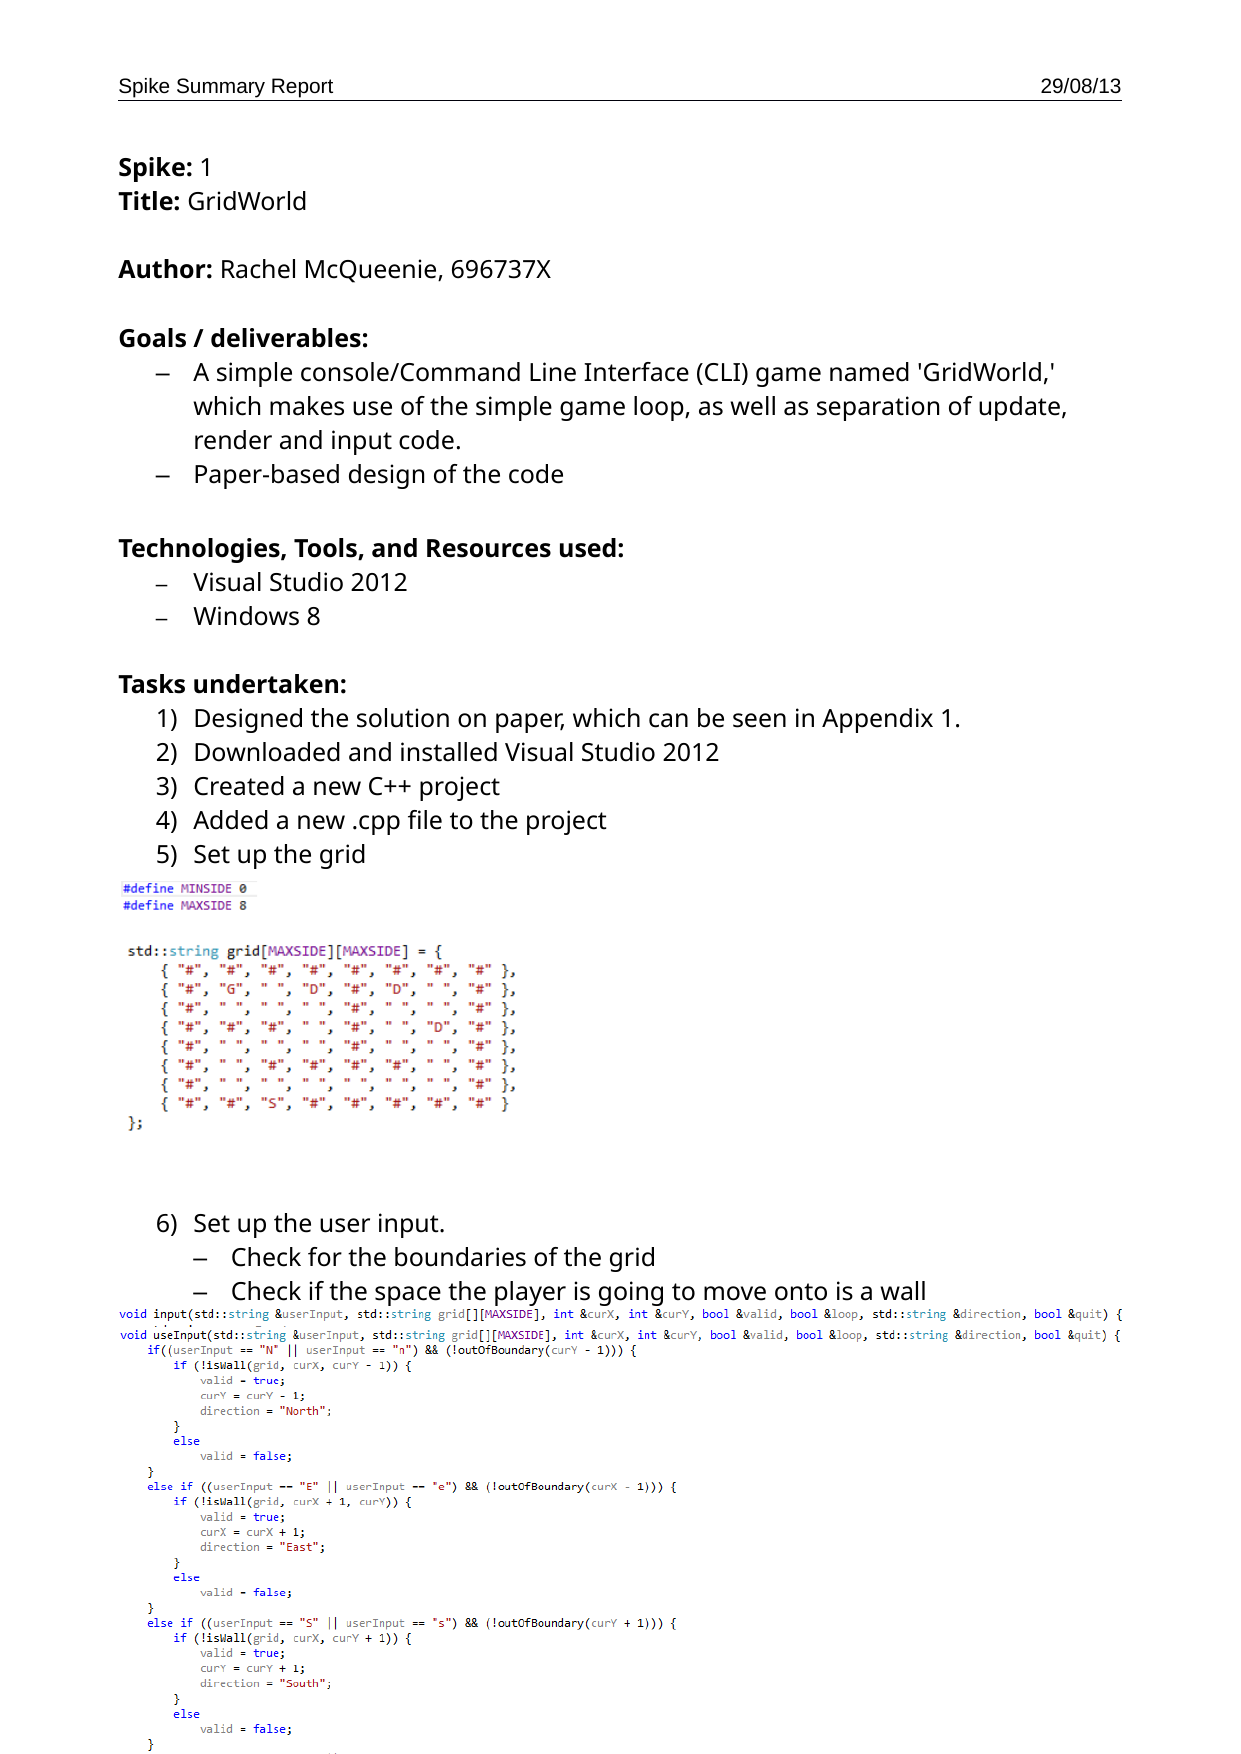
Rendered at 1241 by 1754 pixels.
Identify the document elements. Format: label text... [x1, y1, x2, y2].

text Tasks undertaken: [118, 667, 1122, 701]
list Visual Studio 2012 [156, 564, 1122, 598]
text Title: GridWorld [118, 184, 1122, 218]
list Created a new C++ project [156, 769, 1122, 803]
picture [118, 1308, 1123, 1754]
list Check if the space the player is going to move onto is a wall [193, 1274, 1122, 1308]
list Designed the solution on paper, which can be seen in Appendix 1. [156, 701, 1122, 735]
list Set up the grid [156, 837, 1122, 871]
text Spike: 1 [118, 150, 1122, 184]
picture [118, 938, 528, 1139]
text Goals / deliverables: [118, 320, 1122, 354]
list A simple console/Command Line Interface (CLI) game named 'GridWorld,' which makes use of the simple game loop, as well as separation of update, render and input code. [156, 354, 1122, 457]
list Added a new .cpp file to the project [156, 803, 1122, 837]
text Author: Rachel McQueenie, 696737X [118, 252, 1122, 286]
list Set up the user input. [156, 1206, 1122, 1240]
picture [118, 881, 258, 915]
list Windows 8 [156, 598, 1122, 632]
text Technologies, Tools, and Resources used: [118, 530, 1122, 564]
list Paper-based design of the code [156, 457, 1122, 491]
list Downloaded and installed Visual Studio 2012 [156, 735, 1122, 769]
list Check for the boundaries of the grid [193, 1240, 1122, 1274]
